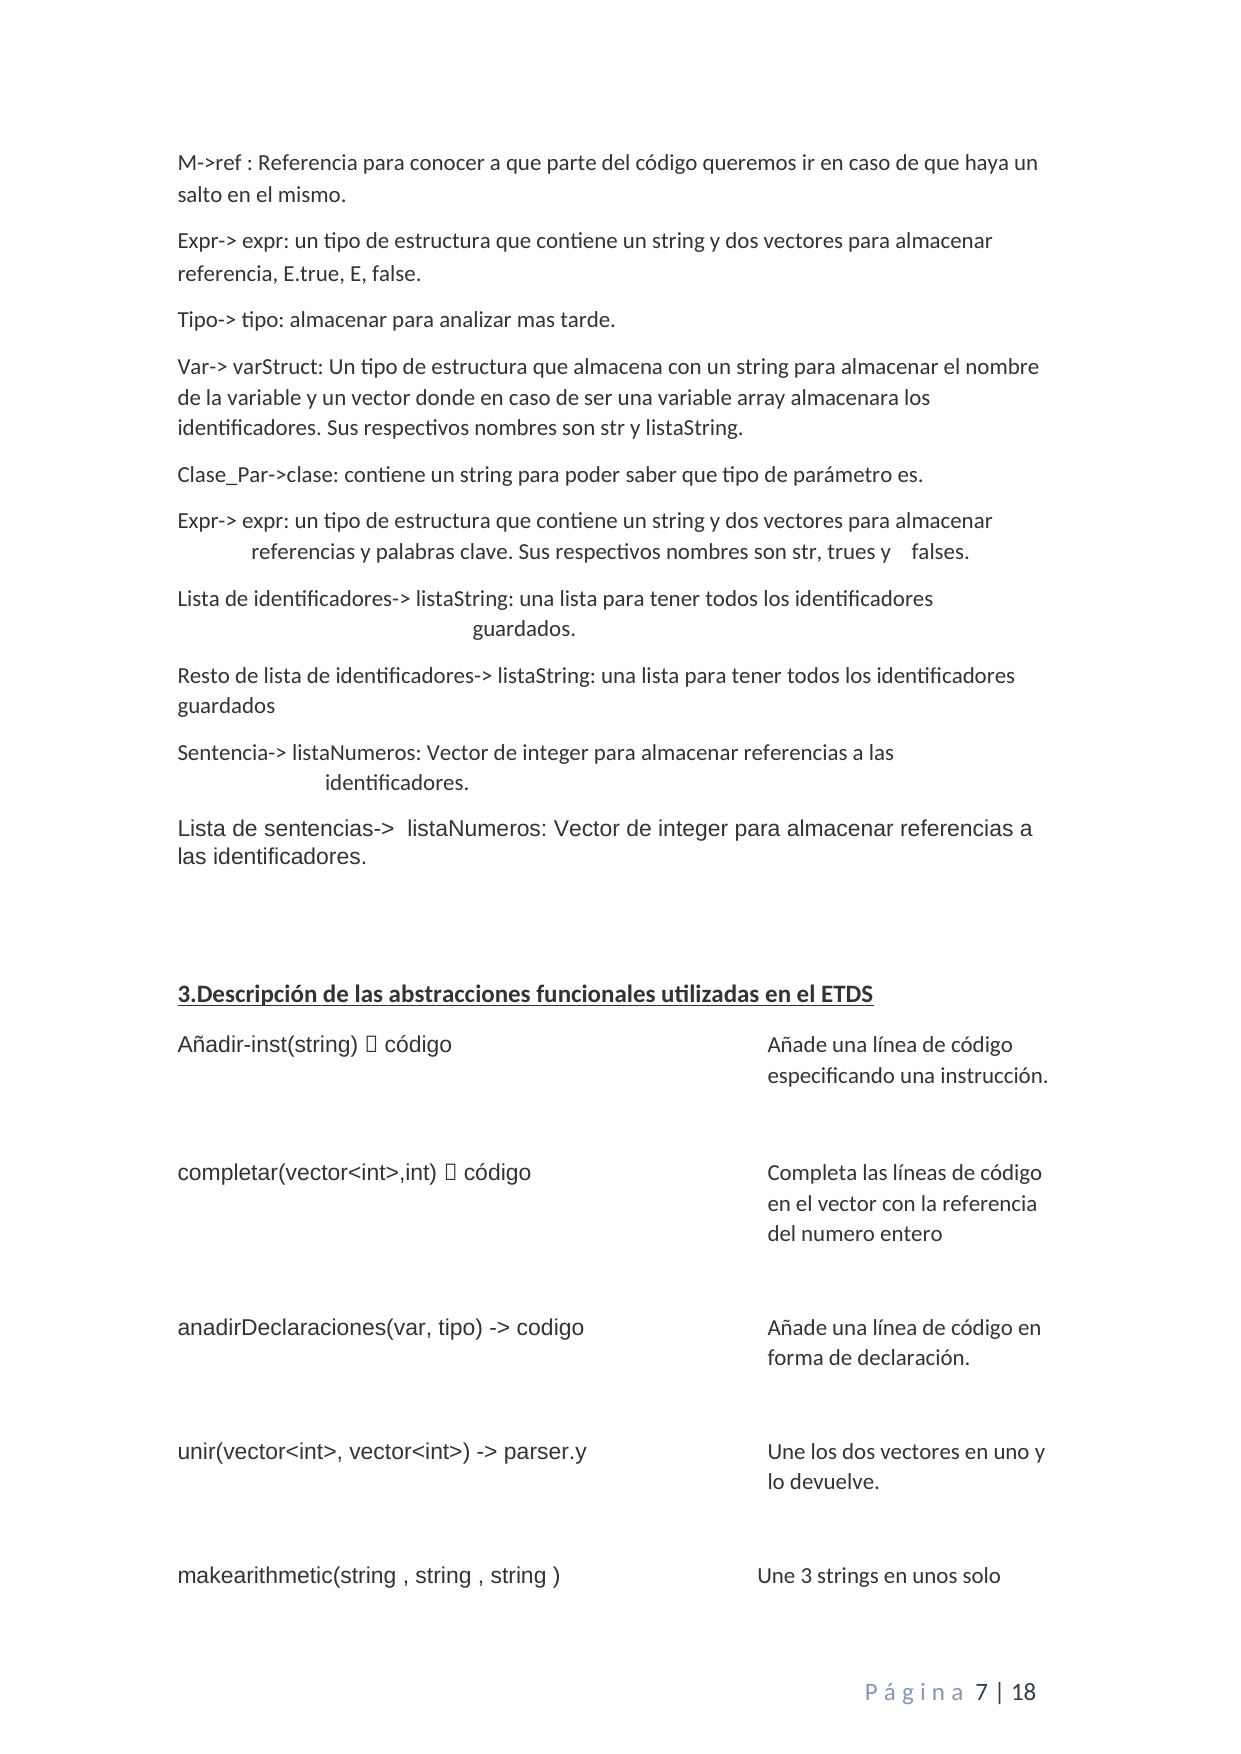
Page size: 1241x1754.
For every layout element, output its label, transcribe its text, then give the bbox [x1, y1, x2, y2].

text Expr-> expr: un tipo de estructura que contiene un string y dos vectores para almacenar referencias y palabras clave. Sus respectivos nombres son str, trues y falses. [177, 507, 1063, 565]
text completar(vector<int>,int)  código Completa las líneas de código en el vector con la referencia del numero entero [177, 1155, 1063, 1247]
text Lista de identificadores-> listaString: una lista para tener todos los identificadores guardados. [177, 584, 1063, 642]
text Añadir-inst(string)  código Añade una línea de código especificando una instrucción. [177, 1028, 1063, 1090]
text Sentencia-> listaNumeros: Vector de integer para almacenar referencias a las identificadores. [177, 738, 1063, 796]
text M->ref : Referencia para conocer a que parte del código queremos ir en caso de que haya un salto en el mismo. [177, 148, 1063, 208]
text 3.Descripción de las abstracciones funcionales utilizadas en el ETDS [177, 979, 1063, 1009]
text Resto de lista de identificadores-> listaString: una lista para tener todos los identificadores guardados [177, 661, 1063, 719]
text Clase_Par->clase: contiene un string para poder saber que tipo de parámetro es. [177, 460, 1063, 488]
text anadirDeclaraciones(var, tipo) -> codigo Añade una línea de código en forma de declaración. [177, 1313, 1063, 1371]
text Expr-> expr: un tipo de estructura que contiene un string y dos vectores para almacenar referencia, E.true, E, false. [177, 227, 1063, 287]
text unir(vector<int>, vector<int>) -> parser.y Une los dos vectores en uno y lo devuelve. [177, 1437, 1063, 1495]
text Lista de sentencias-> listaNumeros: Vector de integer para almacenar referencias a las identificadores. [177, 815, 1063, 870]
text makearithmetic(string , string , string ) Une 3 strings en unos solo [177, 1561, 1063, 1589]
text Tipo-> tipo: almacenar para analizar mas tarde. [177, 306, 1063, 333]
text Var-> varStruct: Un tipo de estructura que almacena con un string para almacenar el nombre de la variable y un vector donde en caso de ser una variable array almacenara los identificadores. Sus respectivos nombres son str y listaString. [177, 352, 1063, 441]
